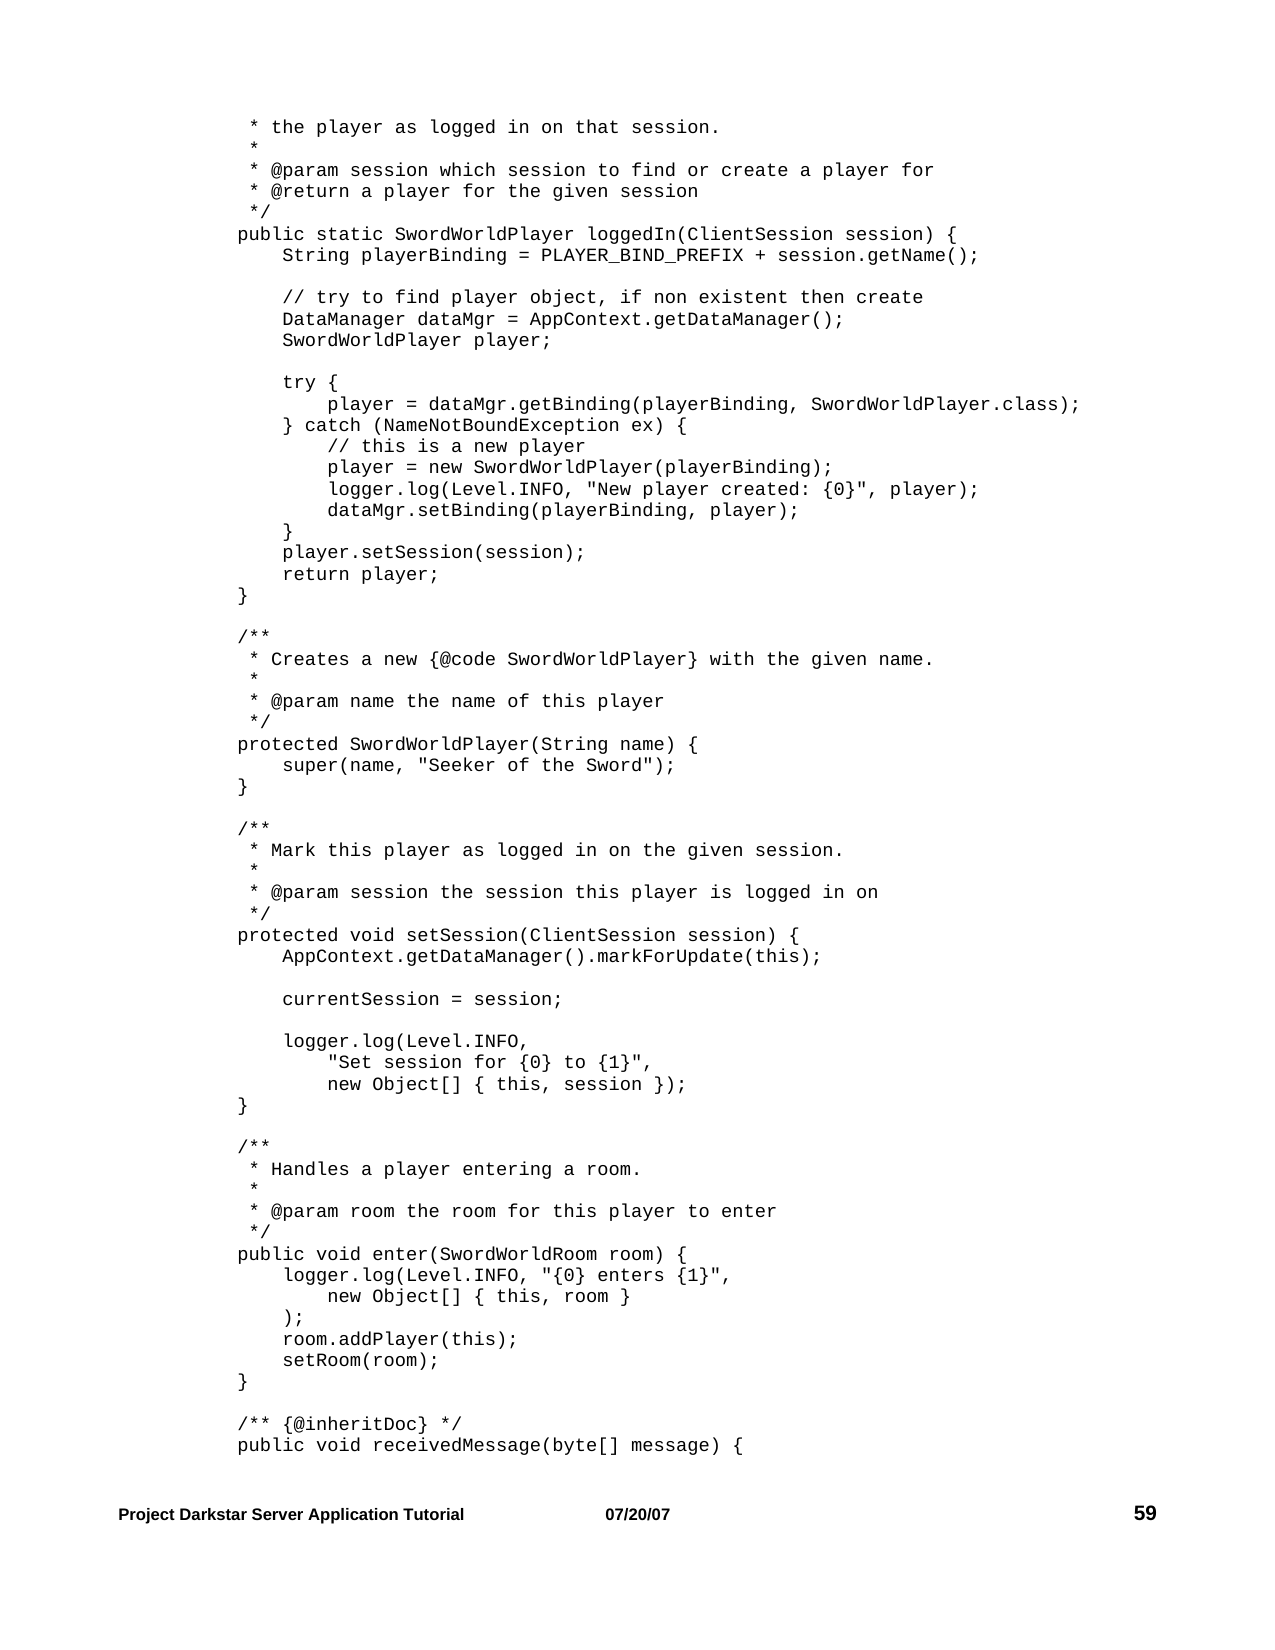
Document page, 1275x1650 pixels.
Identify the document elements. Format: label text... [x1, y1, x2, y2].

text * the player as logged in on that session. * * @param session which session to find or create a player for * @return a player for the given session */ public static SwordWorldPlayer loggedIn(ClientSession session) { String playerBinding = PLAYER_BIND_PREFIX + session.getName(); // try to find player object, if non existent then create DataManager dataMgr = AppContext.getDataManager(); SwordWorldPlayer player; try { player = dataMgr.getBinding(playerBinding, SwordWorldPlayer.class); } catch (NameNotBoundException ex) { // this is a new player player = new SwordWorldPlayer(playerBinding); logger.log(Level.INFO, "New player created: {0}", player); dataMgr.setBinding(playerBinding, player); } player.setSession(session); return player; } /** * Creates a new {@code SwordWorldPlayer} with the given name. * * @param name the name of this player */ protected SwordWorldPlayer(String name) { super(name, "Seeker of the Sword"); } /** * Mark this player as logged in on the given session. * * @param session the session this player is logged in on */ protected void setSession(ClientSession session) { AppContext.getDataManager().markForUpdate(this); currentSession = session; logger.log(Level.INFO, "Set session for {0} to {1}", new Object[] { this, session }); } /** * Handles a player entering a room. * * @param room the room for this player to enter */ public void enter(SwordWorldRoom room) { logger.log(Level.INFO, "{0} enters {1}", new Object[] { this, room } ); room.addPlayer(this); setRoom(room); } /** {@inheritDoc} */ public void receivedMessage(byte[] message) { [192, 118, 1098, 1457]
